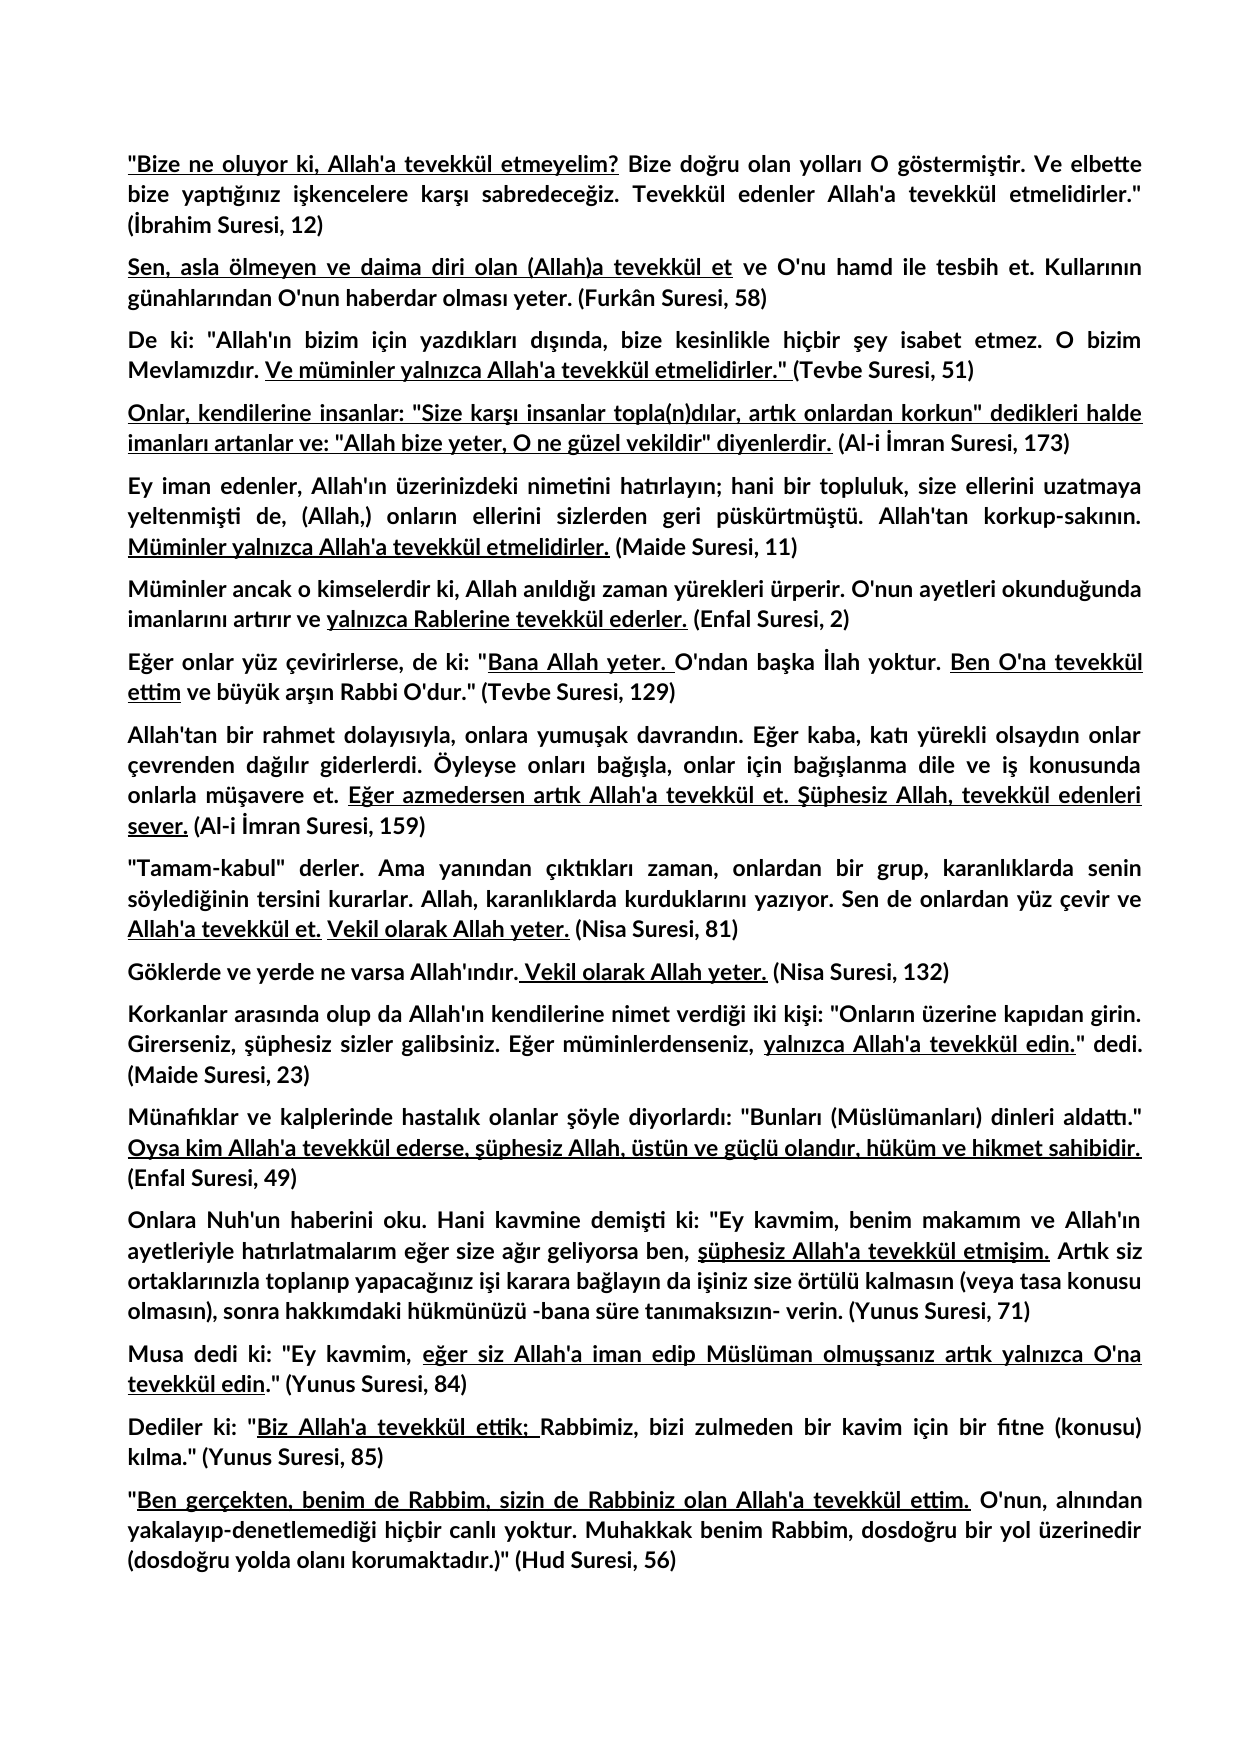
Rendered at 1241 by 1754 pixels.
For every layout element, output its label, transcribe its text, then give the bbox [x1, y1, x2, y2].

text Musa dedi ki: "Ey kavmim, eğer siz Allah'a iman edip Müslüman olmuşsanız artık yalnızca O'na tevekkül edin." (Yunus Suresi, 84) [127, 1339, 1143, 1397]
text Eğer onlar yüz çevirirlerse, de ki: "Bana Allah yeter. O'ndan başka İlah yoktur. Ben O'na tevekkül ettim ve büyük arşın Rabbi O'dur." (Tevbe Suresi, 129) [127, 648, 1143, 706]
text De ki: "Allah'ın bizim için yazdıkları dışında, bize kesinlikle hiçbir şey isabet etmez. O bizim Mevlamızdır. Ve müminler yalnızca Allah'a tevekkül etmelidirler." (Tevbe Suresi, 51) [127, 326, 1143, 384]
text Münafıklar ve kalplerinde hastalık olanlar şöyle diyorlardı: "Bunları (Müslümanları) dinleri aldattı." Oysa kim Allah'a tevekkül ederse, şüphesiz Allah, üstün ve güçlü olandır, hüküm ve hikmet sahibidir. (Enfal Suresi, 49) [127, 1103, 1143, 1191]
text Korkanlar arasında olup da Allah'ın kendilerine nimet verdiği iki kişi: "Onların üzerine kapıdan girin. Girerseniz, şüphesiz sizler galibsiniz. Eğer müminlerdenseniz, yalnızca Allah'a tevekkül edin." dedi. (Maide Suresi, 23) [127, 1000, 1143, 1088]
text Allah'tan bir rahmet dolayısıyla, onlara yumuşak davrandın. Eğer kaba, katı yürekli olsaydın onlar çevrenden dağılır giderlerdi. Öyleyse onları bağışla, onlar için bağışlanma dile ve iş konusunda onlarla müşavere et. Eğer azmedersen artık Allah'a tevekkül et. Şüphesiz Allah, tevekkül edenleri sever. (Al-i İmran Suresi, 159) [127, 721, 1143, 839]
text Onlara Nuh'un haberini oku. Hani kavmine demişti ki: "Ey kavmim, benim makamım ve Allah'ın ayetleriyle hatırlatmalarım eğer size ağır geliyorsa ben, şüphesiz Allah'a tevekkül etmişim. Artık siz ortaklarınızla toplanıp yapacağınız işi karara bağlayın da işiniz size örtülü kalmasın (veya tasa konusu olmasın), sonra hakkımdaki hükmünüzü -bana süre tanımaksızın- verin. (Yunus Suresi, 71) [127, 1206, 1143, 1324]
text Dediler ki: "Biz Allah'a tevekkül ettik; Rabbimiz, bizi zulmeden bir kavim için bir fitne (konusu) kılma." (Yunus Suresi, 85) [127, 1412, 1143, 1470]
text imanları artanlar ve: "Allah bize yeter, O ne güzel vekildir" diyenlerdir. (Al-i İmran Suresi, 173) [127, 424, 1143, 457]
text "Bize ne oluyor ki, Allah'a tevekkül etmeyelim? Bize doğru olan yolları O göstermiştir. Ve elbette bize yaptığınız işkencelere karşı sabredeceğiz. Tevekkül edenler Allah'a tevekkül etmelidirler." (İbrahim Suresi, 12) [127, 150, 1143, 238]
text Onlar, kendilerine insanlar: "Size karşı insanlar topla(n)dılar, artık onlardan korkun" dedikleri halde [127, 399, 1143, 423]
text Göklerde ve yerde ne varsa Allah'ındır. Vekil olarak Allah yeter. (Nisa Suresi, 132) [127, 957, 1143, 985]
text Müminler ancak o kimselerdir ki, Allah anıldığı zaman yürekleri ürperir. O'nun ayetleri okunduğunda imanlarını artırır ve yalnızca Rablerine tevekkül ederler. (Enfal Suresi, 2) [127, 575, 1143, 633]
text "Ben gerçekten, benim de Rabbim, sizin de Rabbiniz olan Allah'a tevekkül ettim. O'nun, alnından yakalayıp-denetlemediği hiçbir canlı yoktur. Muhakkak benim Rabbim, dosdoğru bir yol üzerinedir (dosdoğru yolda olanı korumaktadır.)" (Hud Suresi, 56) [127, 1485, 1143, 1573]
text Ey iman edenler, Allah'ın üzerinizdeki nimetini hatırlayın; hani bir topluluk, size ellerini uzatmaya yeltenmişti de, (Allah,) onların ellerini sizlerden geri püskürtmüştü. Allah'tan korkup-sakının. Müminler yalnızca Allah'a tevekkül etmelidirler. (Maide Suresi, 11) [127, 472, 1143, 560]
text Sen, asla ölmeyen ve daima diri olan (Allah)a tevekkül et ve O'nu hamd ile tesbih et. Kullarının günahlarından O'nun haberdar olması yeter. (Furkân Suresi, 58) [127, 253, 1143, 311]
text "Tamam-kabul" derler. Ama yanından çıktıkları zaman, onlardan bir grup, karanlıklarda senin söylediğinin tersini kurarlar. Allah, karanlıklarda kurduklarını yazıyor. Sen de onlardan yüz çevir ve Allah'a tevekkül et. Vekil olarak Allah yeter. (Nisa Suresi, 81) [127, 854, 1143, 942]
